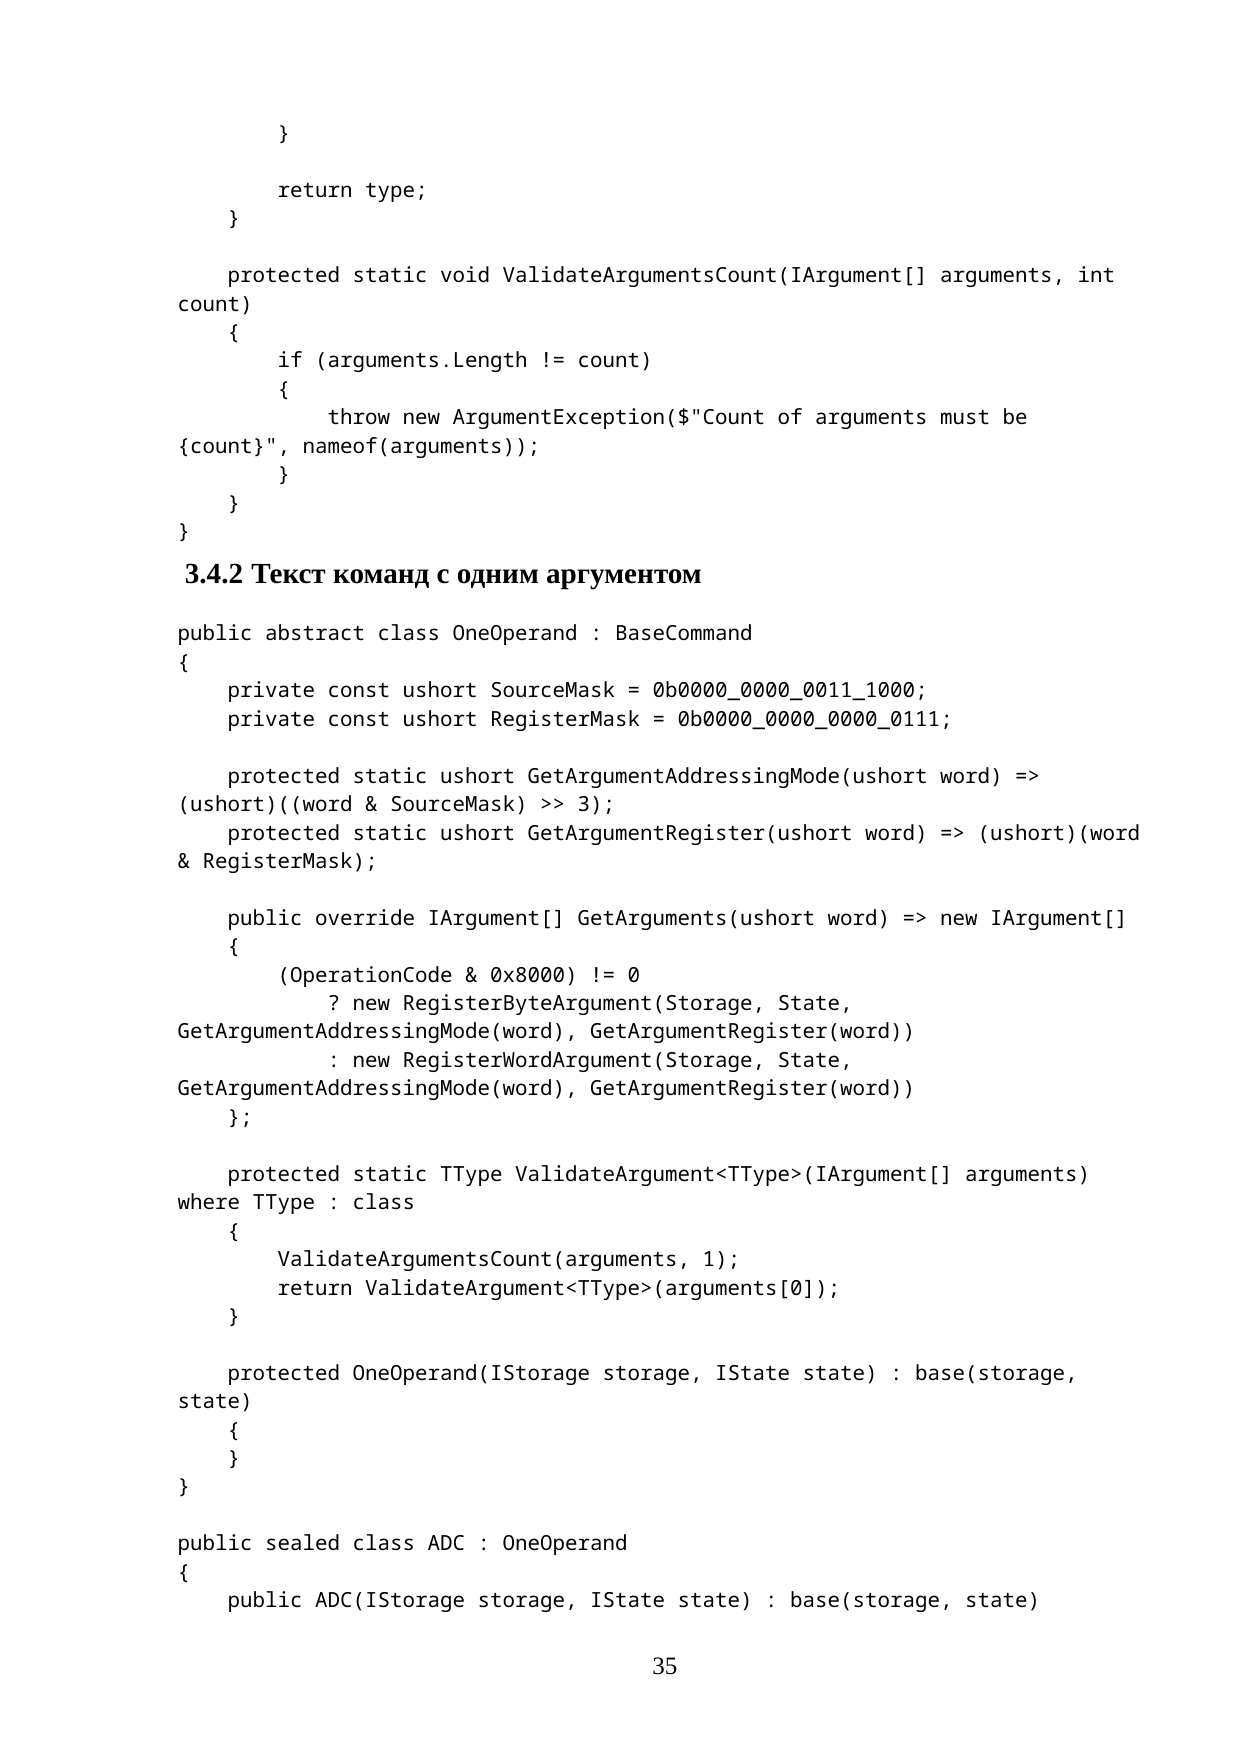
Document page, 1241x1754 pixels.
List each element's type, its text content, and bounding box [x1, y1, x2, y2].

table_header public abstract class OneOperand : BaseCommand { private const ushort SourceMask = 0b0000_0000_0011_1000; private const ushort RegisterMask = 0b0000_0000_0000_0111; protected static ushort GetArgumentAddressingMode(ushort word) => (ushort)((word & SourceMask) >> 3); protected static ushort GetArgumentRegister(ushort word) => (ushort)(word & RegisterMask); public override IArgument[] GetArguments(ushort word) => new IArgument[] { (OperationCode & 0x8000) != 0 ? new RegisterByteArgument(Storage, State, GetArgumentAddressingMode(word), GetArgumentRegister(word)) : new RegisterWordArgument(Storage, State, GetArgumentAddressingMode(word), GetArgumentRegister(word)) }; protected static TType ValidateArgument<TType>(IArgument[] arguments) where TType : class { ValidateArgumentsCount(arguments, 1); return ValidateArgument<TType>(arguments[0]); } protected OneOperand(IStorage storage, IState state) : base(storage, state) { } } public sealed class ADC : OneOperand { public ADC(IStorage storage, IState state) : base(storage, state) [177, 619, 1152, 1614]
subtitle Текст команд с одним аргументом [177, 556, 1152, 590]
table_header } return type; } protected static void ValidateArgumentsCount(IArgument[] arguments, int count) { if (arguments.Length != count) { throw new ArgumentException($"Count of arguments must be {count}", nameof(arguments)); } } } [177, 118, 1152, 545]
